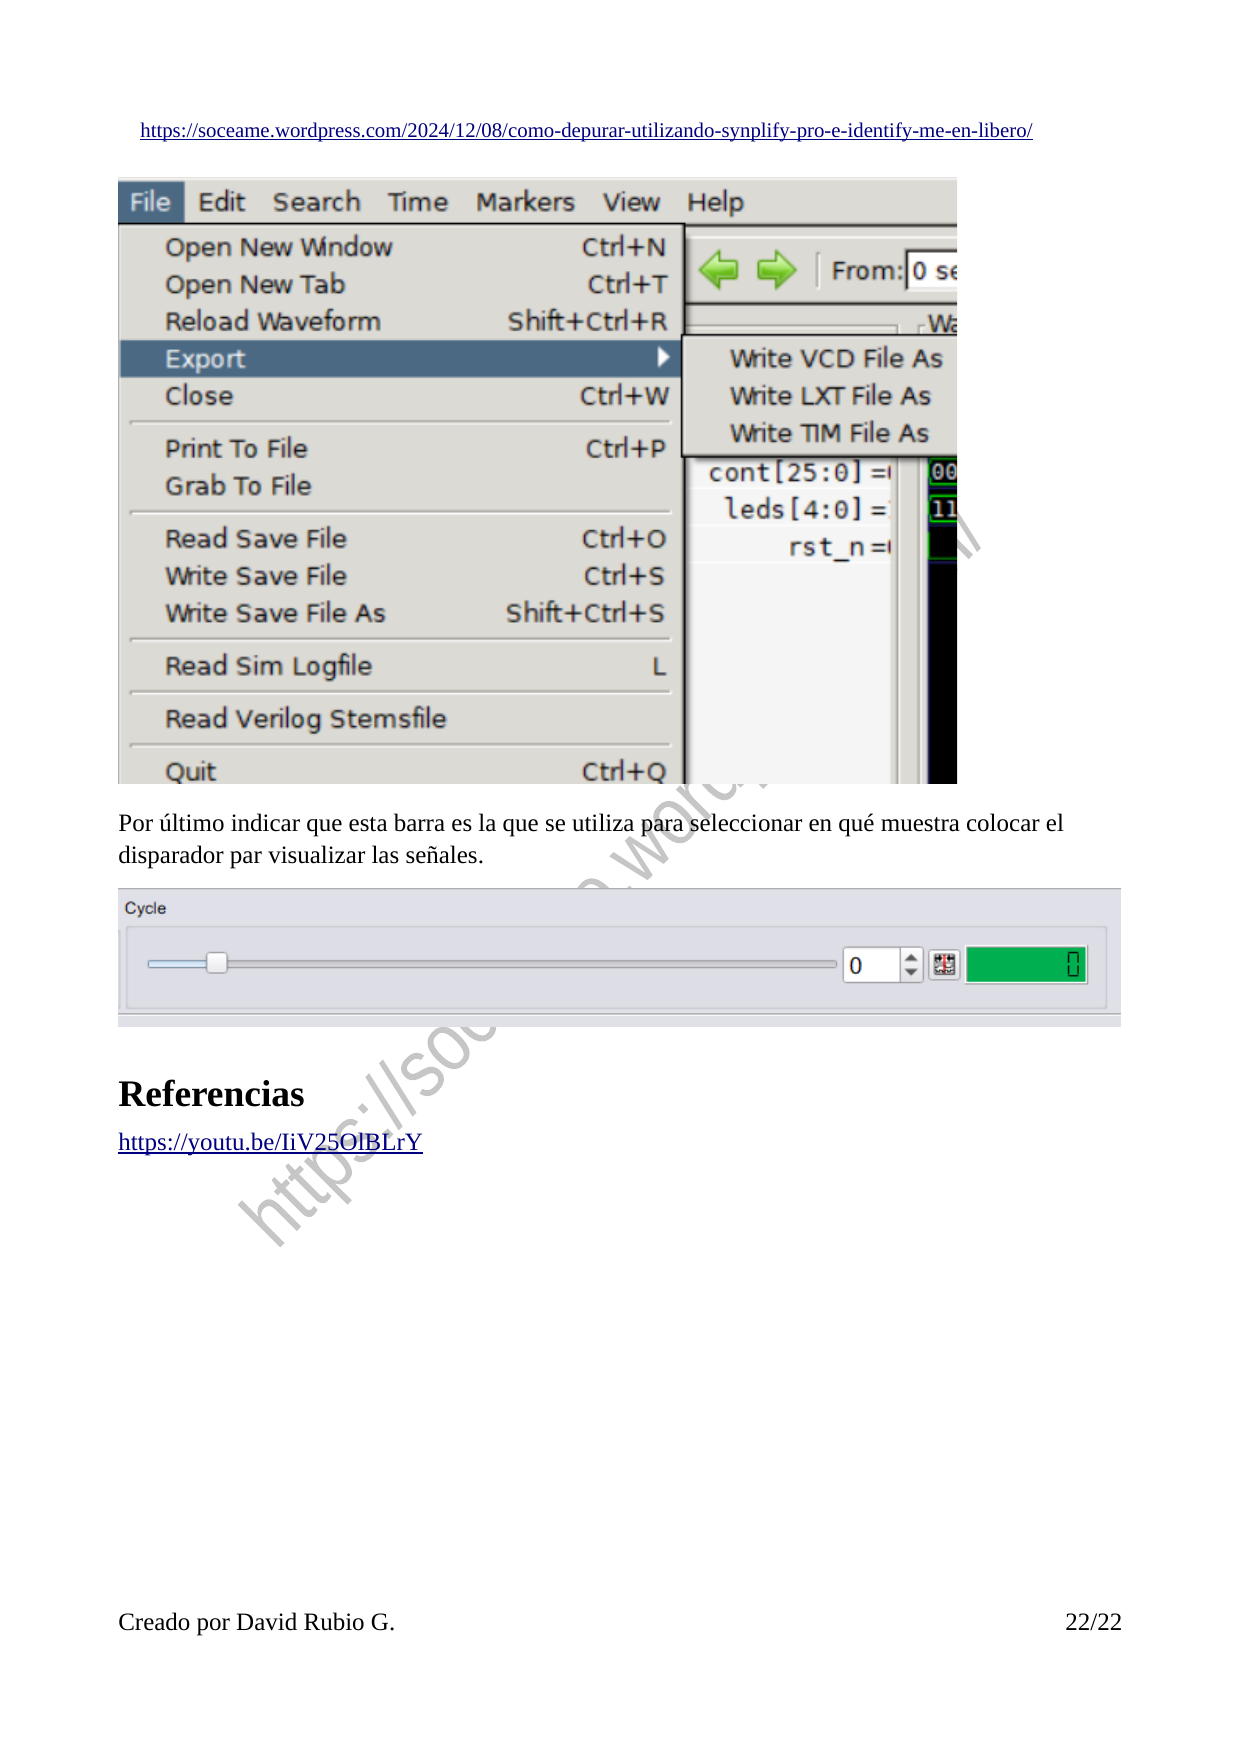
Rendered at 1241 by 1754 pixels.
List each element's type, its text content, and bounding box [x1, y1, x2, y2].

text https://youtu.be/IiV25OlBLrY [118, 1127, 337, 1152]
subtitle Referencias [118, 1072, 410, 1115]
subtitle [392, 1072, 1122, 1115]
text https://youtu.be/IiV25OlBLrY [341, 1127, 1122, 1156]
text Por último indicar que esta barra es la que se utiliza para seleccionar en qué muestra colocar el disparador par visualizar las señales. [118, 808, 1122, 869]
picture [118, 888, 1121, 1027]
picture [118, 177, 958, 784]
